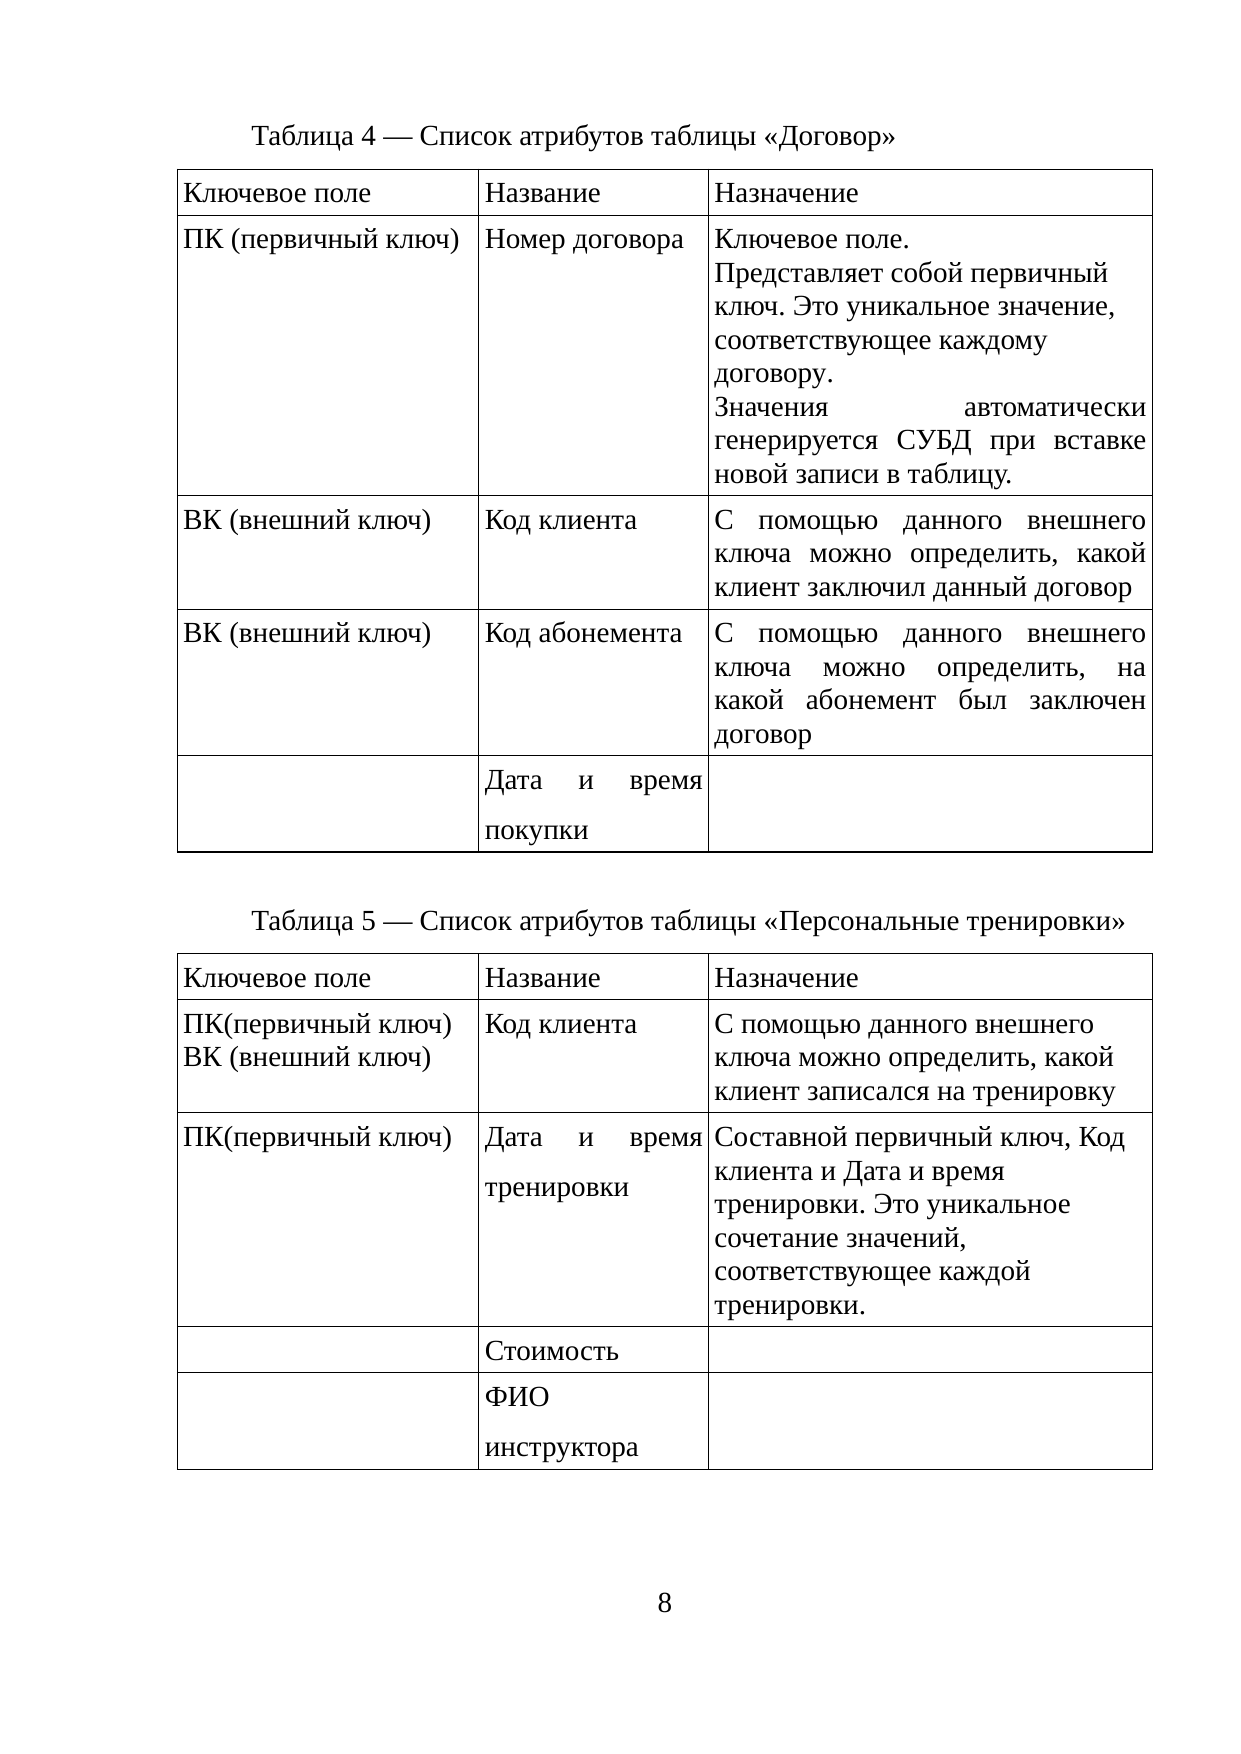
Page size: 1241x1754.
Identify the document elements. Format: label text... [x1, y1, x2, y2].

table_cell [709, 1327, 1152, 1372]
table_cell ПК(первичный ключ) [178, 1113, 478, 1326]
table_cell ВК (внешний ключ) [178, 610, 478, 755]
text Таблица 4 — Список атрибутов таблицы «Договор» [177, 118, 1152, 152]
table_cell [178, 756, 478, 851]
table_cell ВК (внешний ключ) [178, 496, 478, 608]
table_cell Код абонемента [479, 610, 708, 755]
table_cell [709, 756, 1152, 851]
table_cell Код клиента [479, 496, 708, 608]
table_cell Номер договора [479, 216, 708, 495]
table_cell Стоимость [479, 1327, 708, 1372]
table_header Назначение [709, 954, 1152, 999]
table_cell Дата и время покупки [479, 756, 708, 851]
table_cell [178, 1327, 478, 1372]
table_cell ПК(первичный ключ) ВК (внешний ключ) [178, 1000, 478, 1112]
text Таблица 5 — Список атрибутов таблицы «Персональные тренировки» [177, 903, 1152, 936]
table_cell [709, 1373, 1152, 1468]
table_cell ПК (первичный ключ) [178, 216, 478, 495]
table_cell С помощью данного внешнего ключа можно определить, какой клиент заключил данный договор [709, 496, 1152, 608]
table_cell Код клиента [479, 1000, 708, 1112]
table_cell Дата и время тренировки [479, 1113, 708, 1326]
table_cell Ключевое поле. Представляет собой первичный ключ. Это уникальное значение, соответствующее каждому договору. Значения автоматически генерируется СУБД при вставке новой записи в таблицу. [709, 216, 1152, 495]
table_header Назначение [709, 170, 1152, 214]
table_cell С помощью данного внешнего ключа можно определить, на какой абонемент был заключен договор [709, 610, 1152, 755]
table_header Ключевое поле [178, 170, 478, 214]
table_header Ключевое поле [178, 954, 478, 999]
table_header Название [479, 170, 708, 214]
table_cell С помощью данного внешнего ключа можно определить, какой клиент записался на тренировку [709, 1000, 1152, 1112]
table_cell Составной первичный ключ, Код клиента и Дата и время тренировки. Это уникальное сочетание значений, соответствующее каждой тренировки. [709, 1113, 1152, 1326]
table_header Название [479, 954, 708, 999]
table_cell ФИО инструктора [479, 1373, 708, 1468]
table_cell [178, 1373, 478, 1468]
